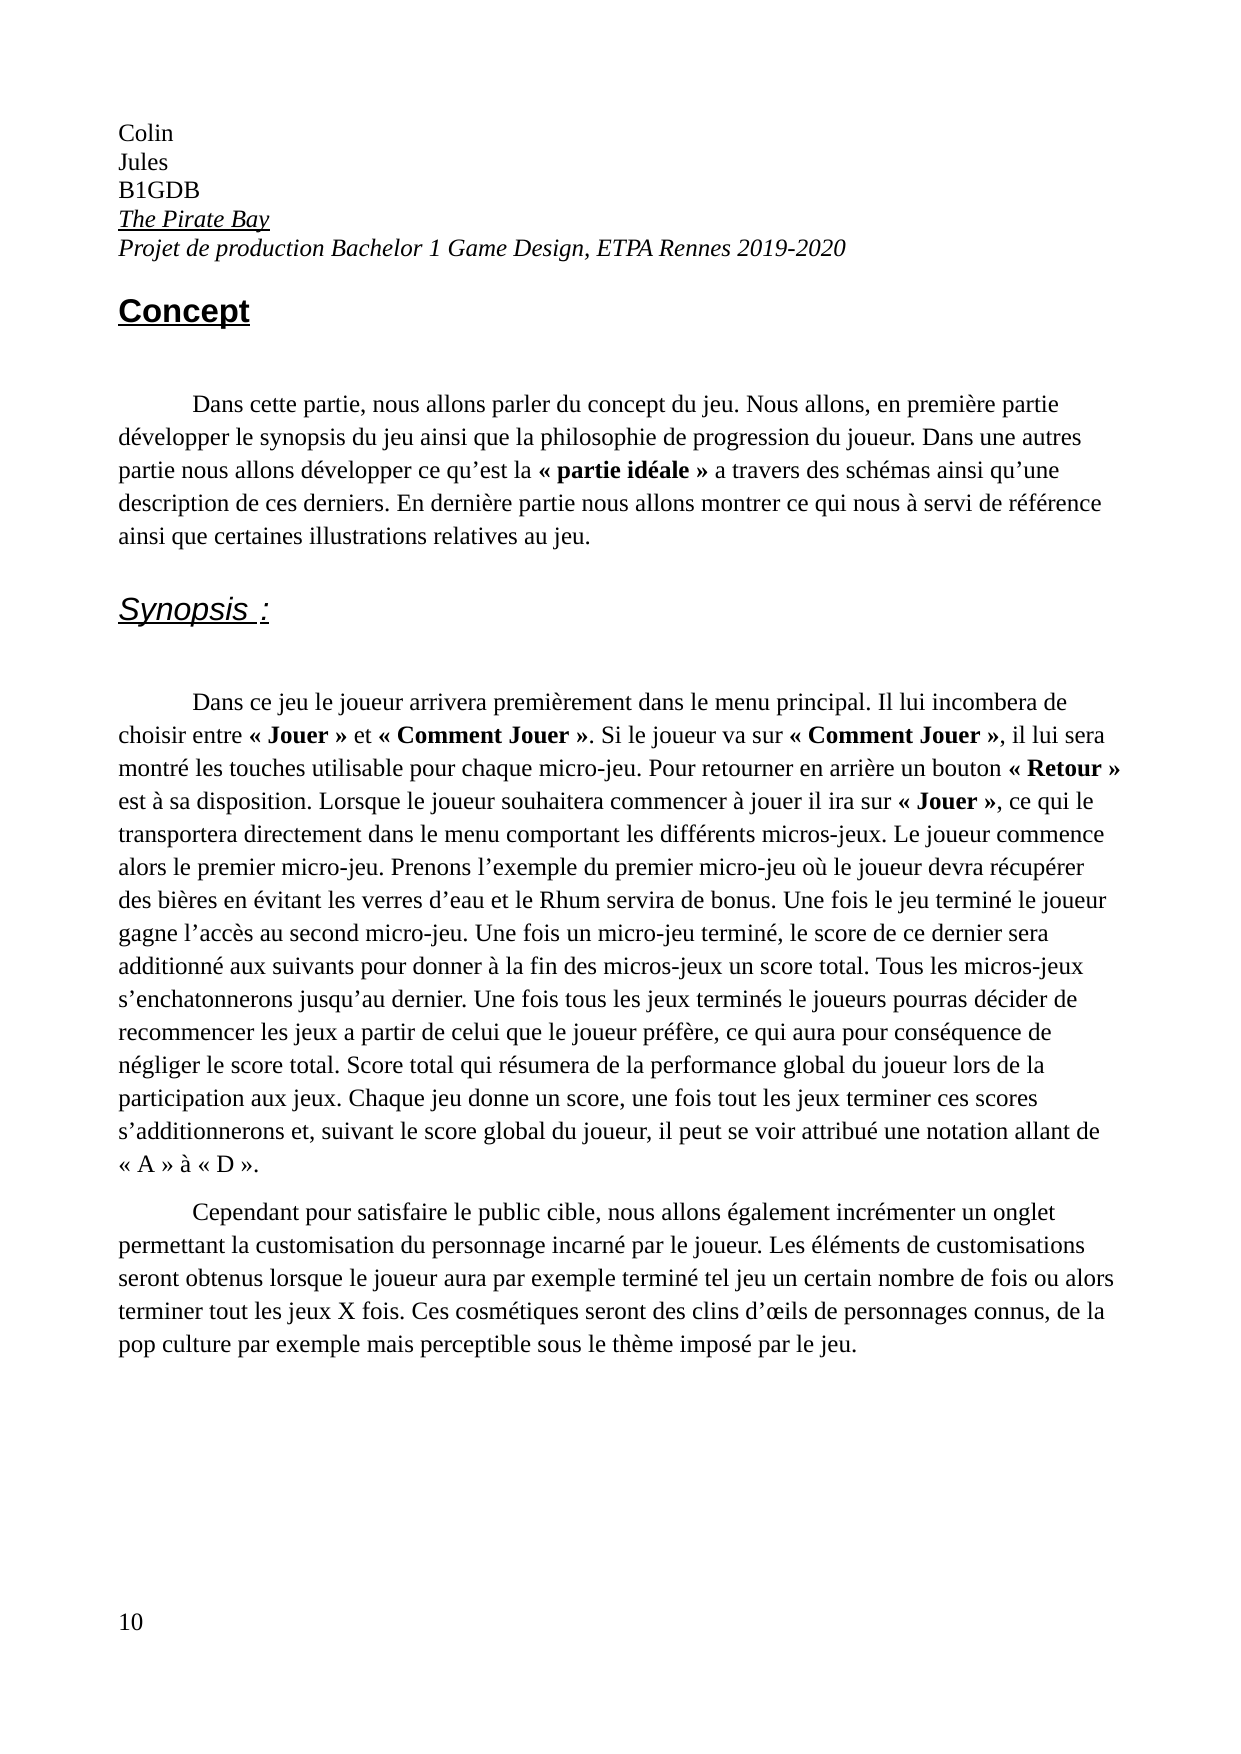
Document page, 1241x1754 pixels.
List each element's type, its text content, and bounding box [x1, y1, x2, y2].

subtitle Concept [118, 291, 1122, 329]
text Cependant pour satisfaire le public cible, nous allons également incrémenter un onglet permettant la customisation du personnage incarné par le joueur. Les éléments de customisations seront obtenus lorsque le joueur aura par exemple terminé tel jeu un certain nombre de fois ou alors terminer tout les jeux X fois. Ces cosmétiques seront des clins d’œils de personnages connus, de la pop culture par exemple mais perceptible sous le thème imposé par le jeu. [118, 1197, 1122, 1357]
text Dans cette partie, nous allons parler du concept du jeu. Nous allons, en première partie développer le synopsis du jeu ainsi que la philosophie de progression du joueur. Dans une autres partie nous allons développer ce qu’est la « partie idéale » a travers des schémas ainsi qu’une description de ces derniers. En dernière partie nous allons montrer ce qui nous à servi de référence ainsi que certaines illustrations relatives au jeu. [118, 389, 1122, 550]
subtitle Synopsis : [118, 590, 1122, 627]
text Dans ce jeu le joueur arrivera premièrement dans le menu principal. Il lui incombera de choisir entre « Jouer » et « Comment Jouer ». Si le joueur va sur « Comment Jouer », il lui sera montré les touches utilisable pour chaque micro-jeu. Pour retourner en arrière un bouton « Retour » est à sa disposition. Lorsque le joueur souhaitera commencer à jouer il ira sur « Jouer », ce qui le transportera directement dans le menu comportant les différents micros-jeux. Le joueur commence alors le premier micro-jeu. Prenons l’exemple du premier micro-jeu où le joueur devra récupérer des bières en évitant les verres d’eau et le Rhum servira de bonus. Une fois le jeu terminé le joueur gagne l’accès au second micro-jeu. Une fois un micro-jeu terminé, le score de ce dernier sera additionné aux suivants pour donner à la fin des micros-jeux un score total. Tous les micros-jeux s’enchatonnerons jusqu’au dernier. Une fois tous les jeux terminés le joueurs pourras décider de recommencer les jeux a partir de celui que le joueur préfère, ce qui aura pour conséquence de négliger le score total. Score total qui résumera de la performance global du joueur lors de la participation aux jeux. Chaque jeu donne un score, une fois tout les jeux terminer ces scores s’additionnerons et, suivant le score global du joueur, il peut se voir attribué une notation allant de « A » à « D ». [118, 687, 1122, 1178]
